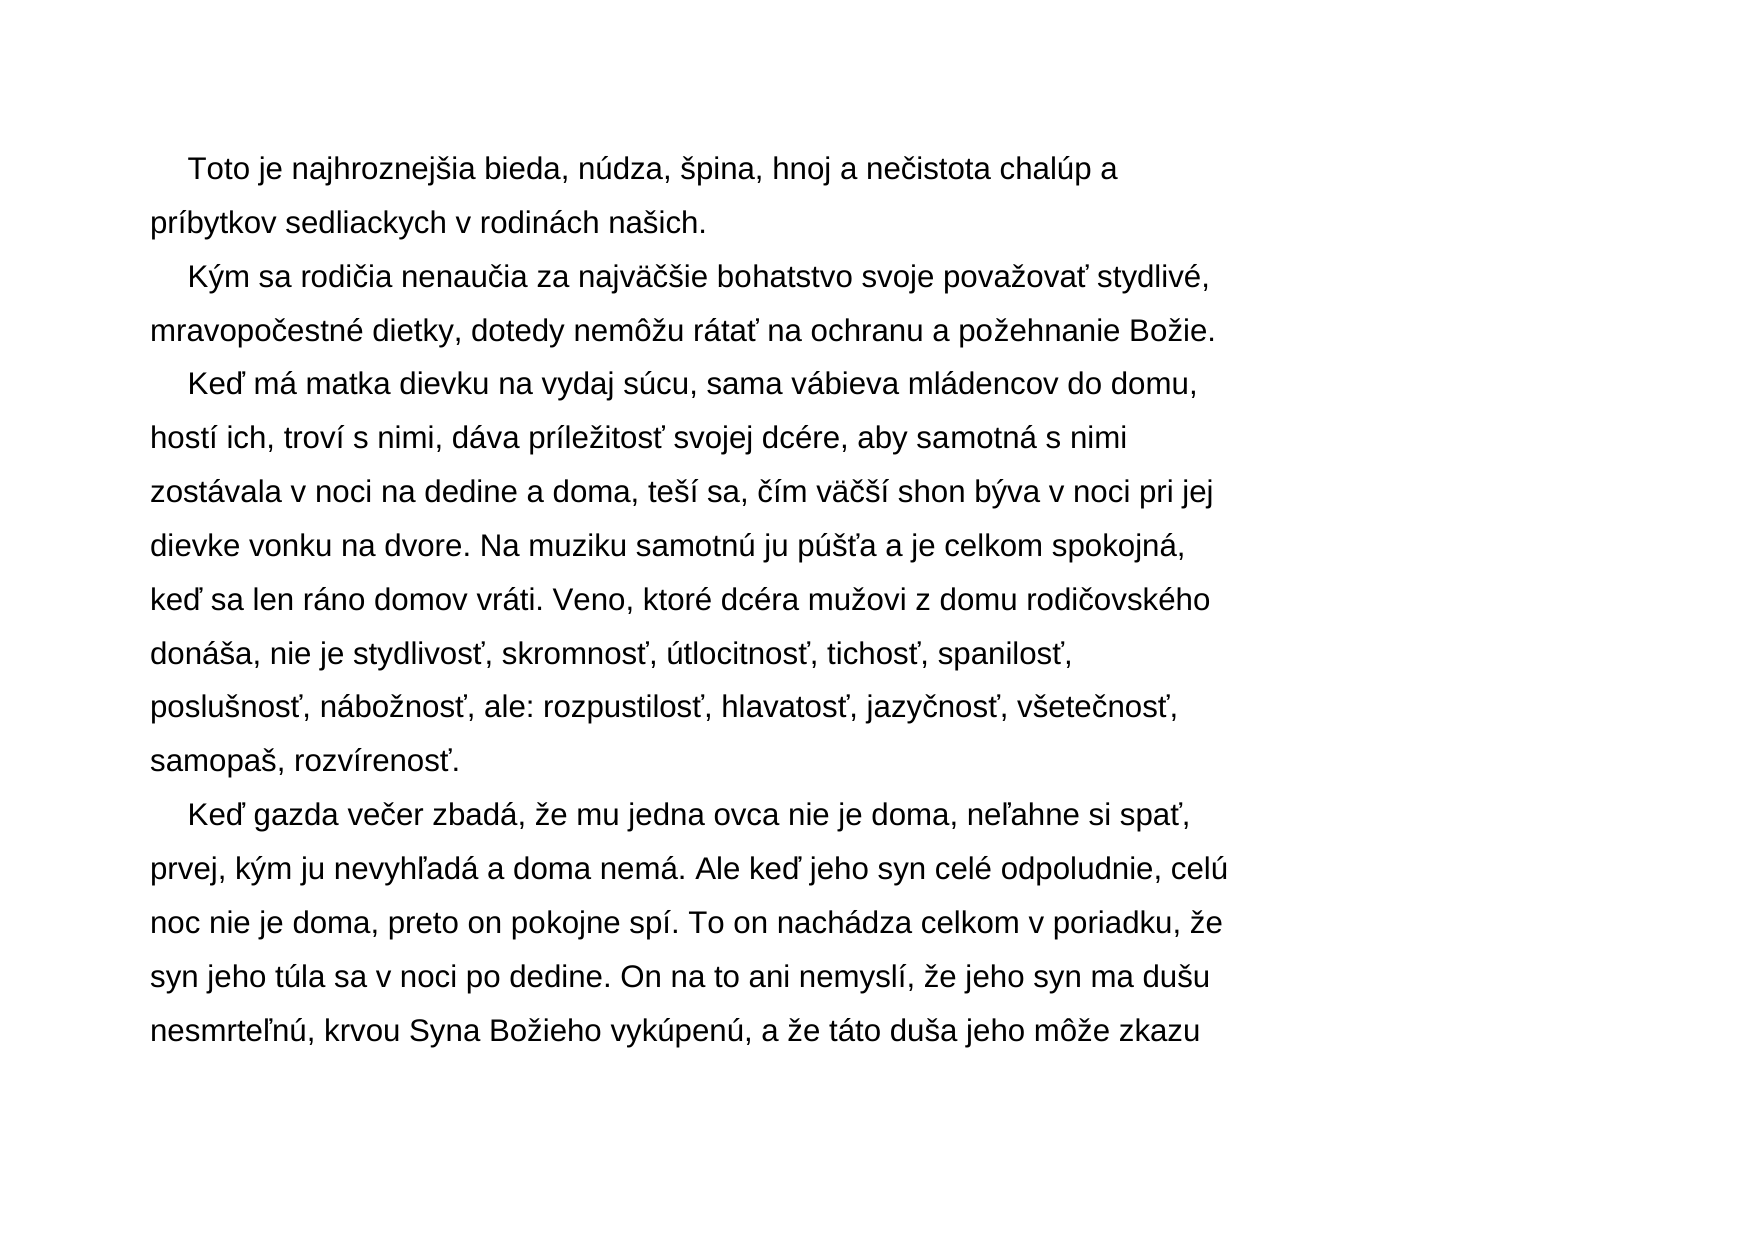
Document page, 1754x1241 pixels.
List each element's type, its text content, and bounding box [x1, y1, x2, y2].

text Keď má matka dievku na vydaj súcu, sama vábieva mládencov do domu, hostí ich, troví s nimi, dáva príležitosť svojej dcére, aby sa­motná s nimi zostávala v noci na dedine a doma, teší sa, čím väčší shon býva v noci pri jej dievke vonku na dvore. Na muziku samotnú ju púšťa a je celkom spokojná, keď sa len ráno domov vráti. Veno, ktoré dcéra mužovi z domu rodičovského donáša, nie je stydlivosť, skromnosť, útlocitnosť, tichosť, spanilosť, poslušnosť, nábožnosť, ale: rozpustilosť, hlavatosť, jazyčnosť, všetečnosť, samopaš, rozvírenosť. [150, 365, 1243, 778]
text Toto je najhroznejšia bieda, núdza, špina, hnoj a nečistota chalúp a príbytkov sedliackych v rodinách našich. [150, 150, 1243, 240]
text Keď gazda večer zbadá, že mu jedna ovca nie je doma, neľahne si spať, prvej, kým ju nevyhľadá a doma nemá. Ale keď jeho syn celé odpoludnie, celú noc nie je doma, preto on po­kojne spí. To on nachádza celkom v poriadku, že syn jeho túla sa v noci po dedine. On na to ani nemyslí, že jeho syn ma dušu nesmr­teľnú, krvou Syna Božieho vykúpenú, a že táto duša jeho môže zkazu [150, 796, 1243, 1048]
text Kým sa rodičia nenaučia za najväčšie bo­hatstvo svoje považovať stydlivé, mravopočestné dietky, dotedy nemôžu rátať na ochranu a po­žehnanie Božie. [150, 258, 1243, 347]
